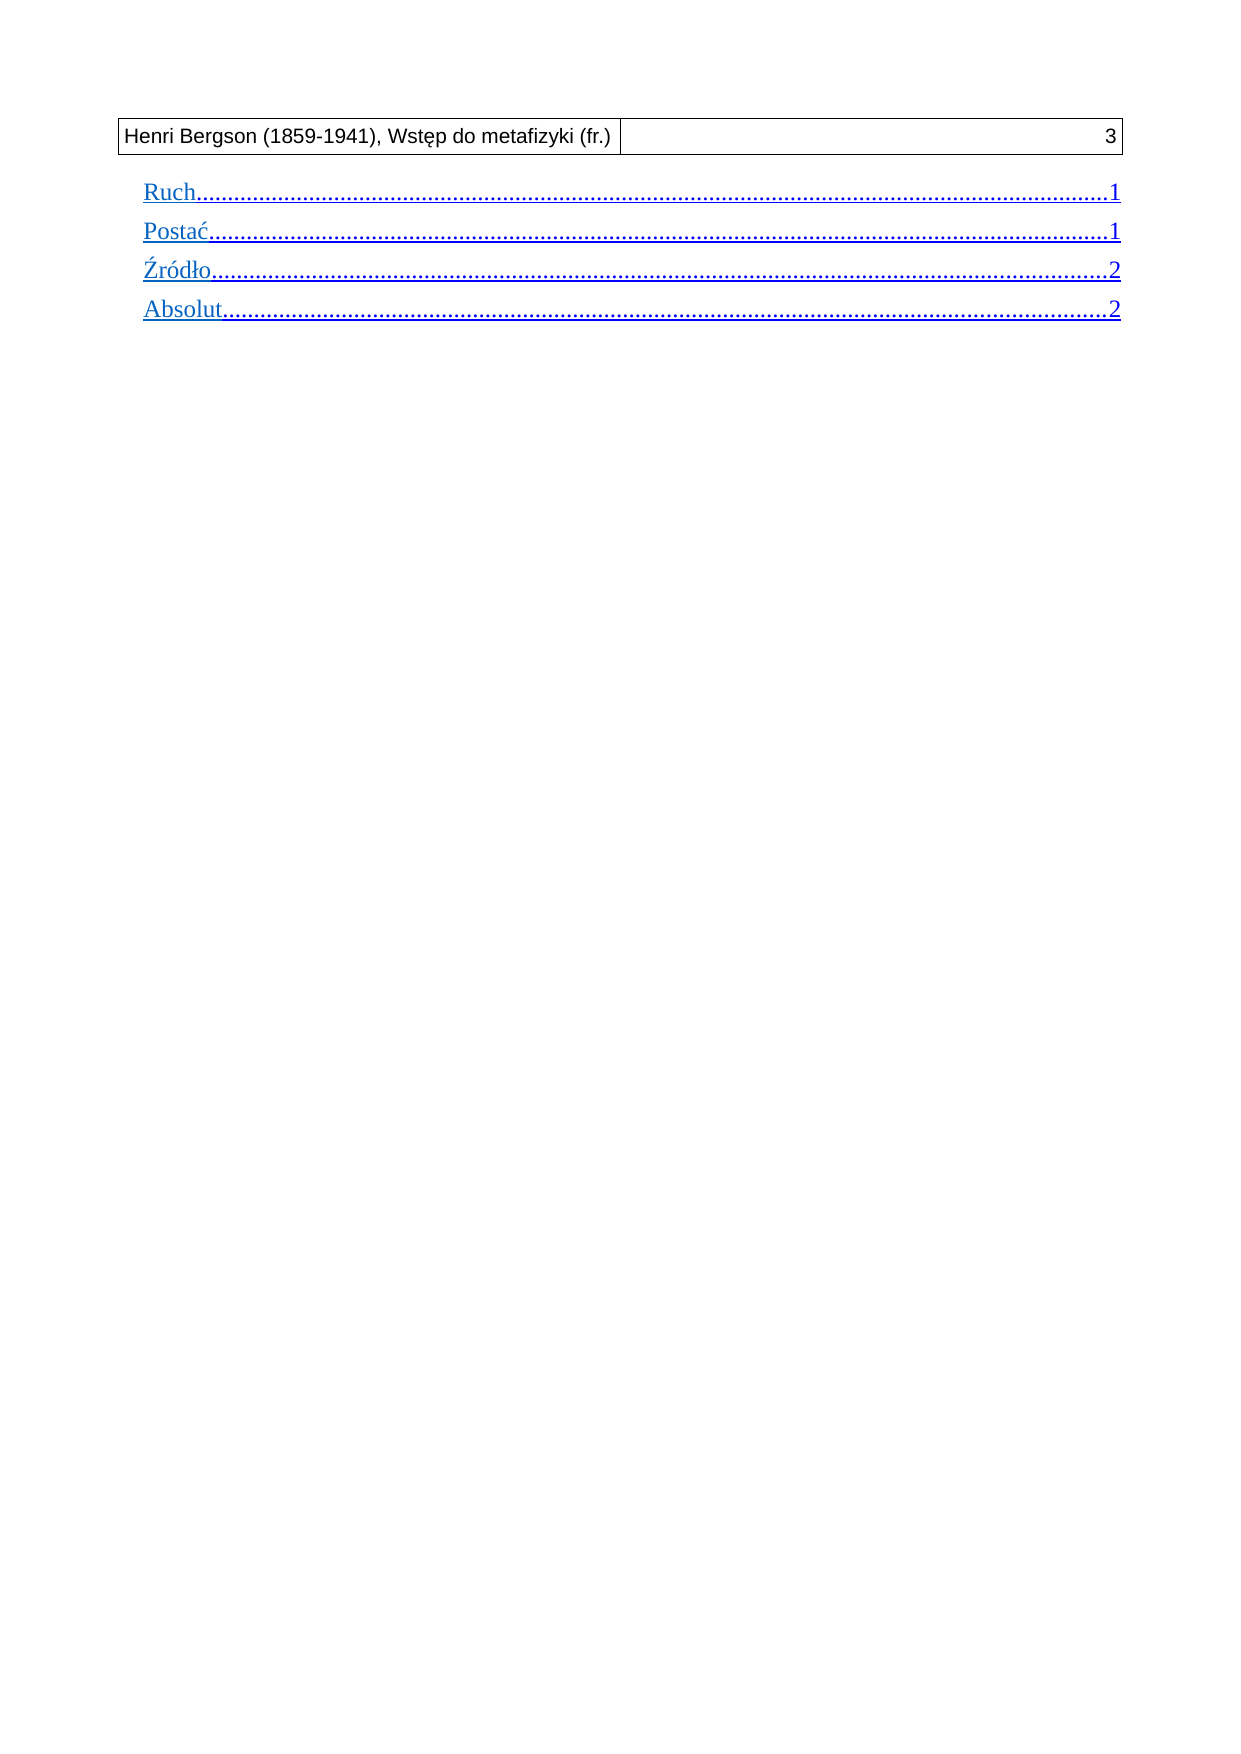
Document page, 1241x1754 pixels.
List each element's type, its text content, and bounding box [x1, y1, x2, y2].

text Źródło 2 [143, 255, 1122, 284]
text Absolut 2 [143, 294, 1122, 323]
text Ruch 1 [143, 177, 1122, 206]
text Postać 1 [143, 216, 1122, 245]
